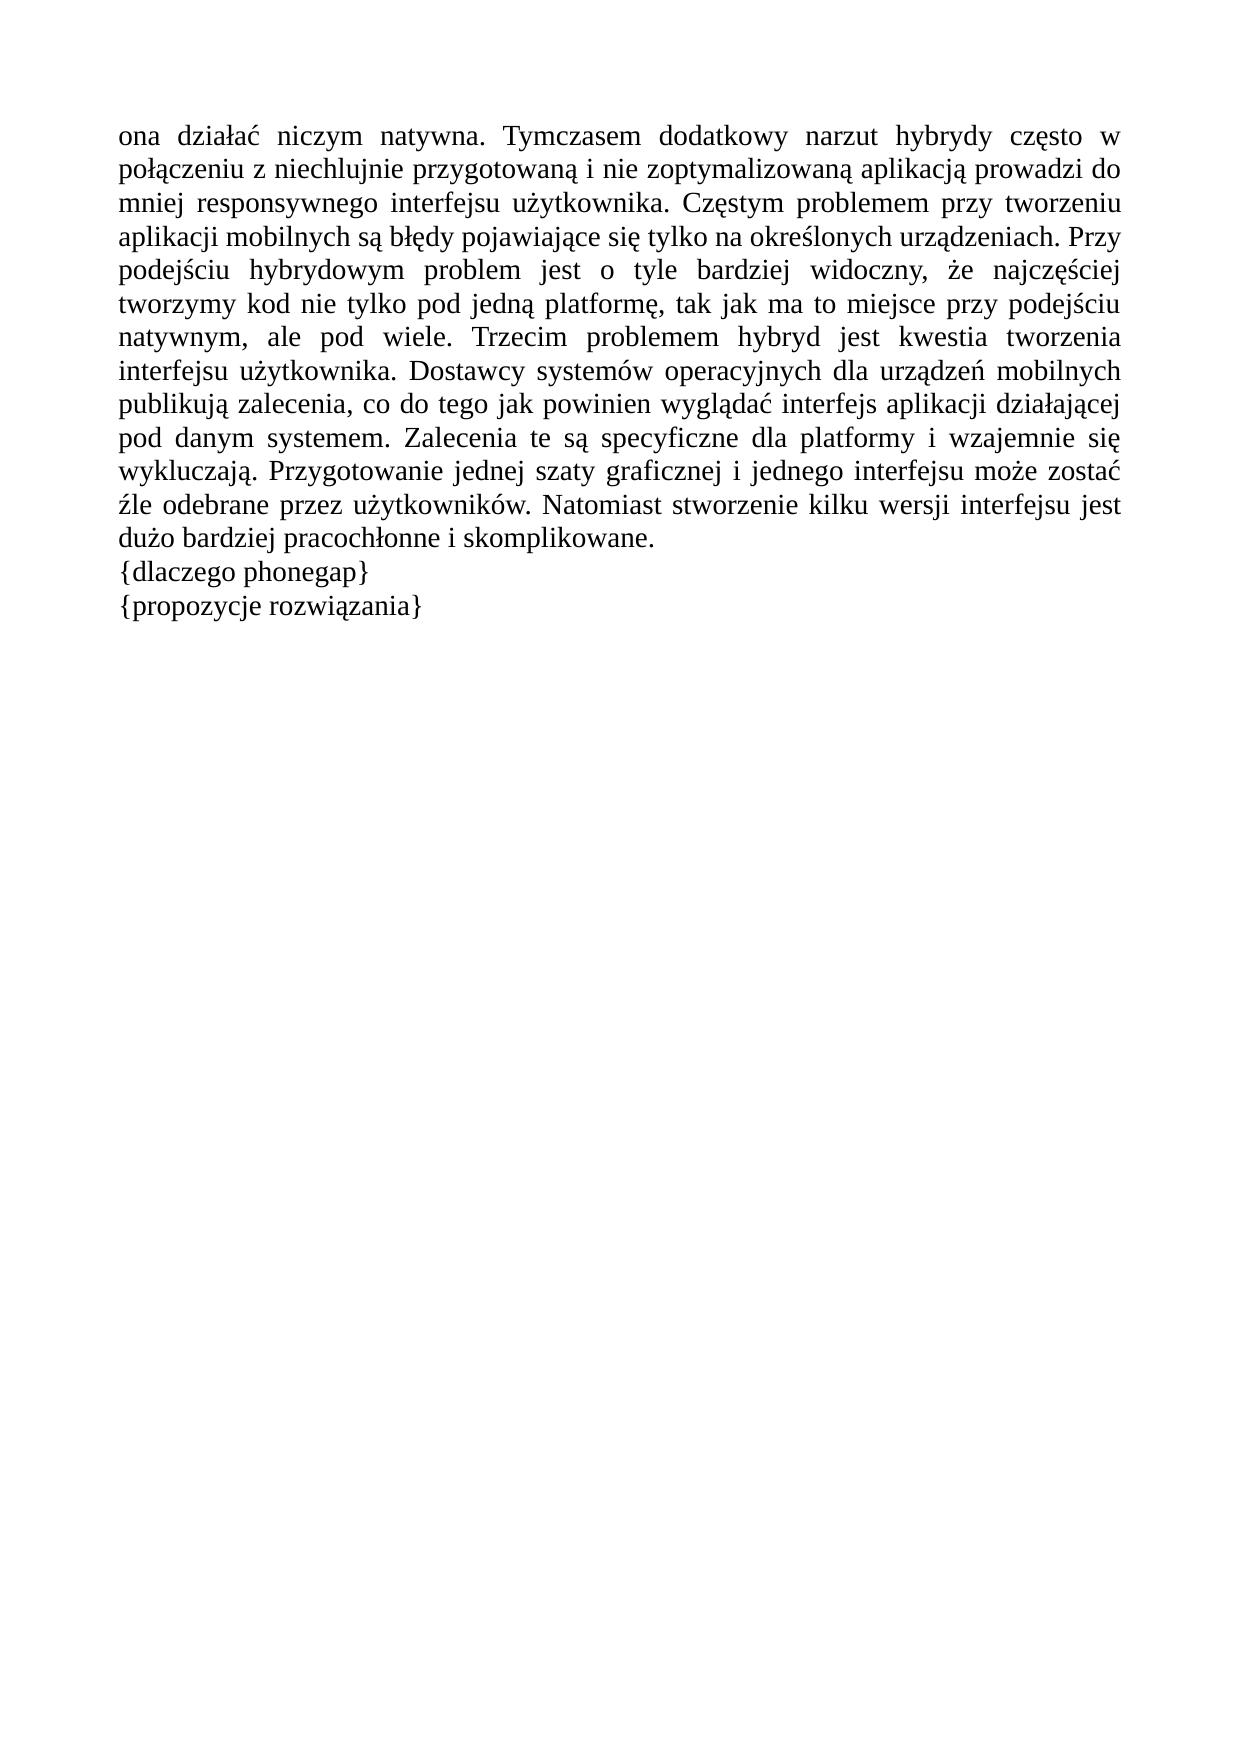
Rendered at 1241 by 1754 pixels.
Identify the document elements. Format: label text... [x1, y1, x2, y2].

text {propozycje rozwiązania} [118, 588, 1122, 621]
text ona działać niczym natywna. Tymczasem dodatkowy narzut hybrydy często w połączeniu z niechlujnie przygotowaną i nie zoptymalizowaną aplikacją prowadzi do mniej responsywnego interfejsu użytkownika. Częstym problemem przy tworzeniu aplikacji mobilnych są błędy pojawiające się tylko na określonych urządzeniach. Przy podejściu hybrydowym problem jest o tyle bardziej widoczny, że najczęściej tworzymy kod nie tylko pod jedną platformę, tak jak ma to miejsce przy podejściu natywnym, ale pod wiele. Trzecim problemem hybryd jest kwestia tworzenia interfejsu użytkownika. Dostawcy systemów operacyjnych dla urządzeń mobilnych publikują zalecenia, co do tego jak powinien wyglądać interfejs aplikacji działającej pod danym systemem. Zalecenia te są specyficzne dla platformy i wzajemnie się wykluczają. Przygotowanie jednej szaty graficznej i jednego interfejsu może zostać źle odebrane przez użytkowników. Natomiast stworzenie kilku wersji interfejsu jest dużo bardziej pracochłonne i skomplikowane. [118, 118, 1122, 554]
text {dlaczego phonegap} [118, 554, 1122, 588]
